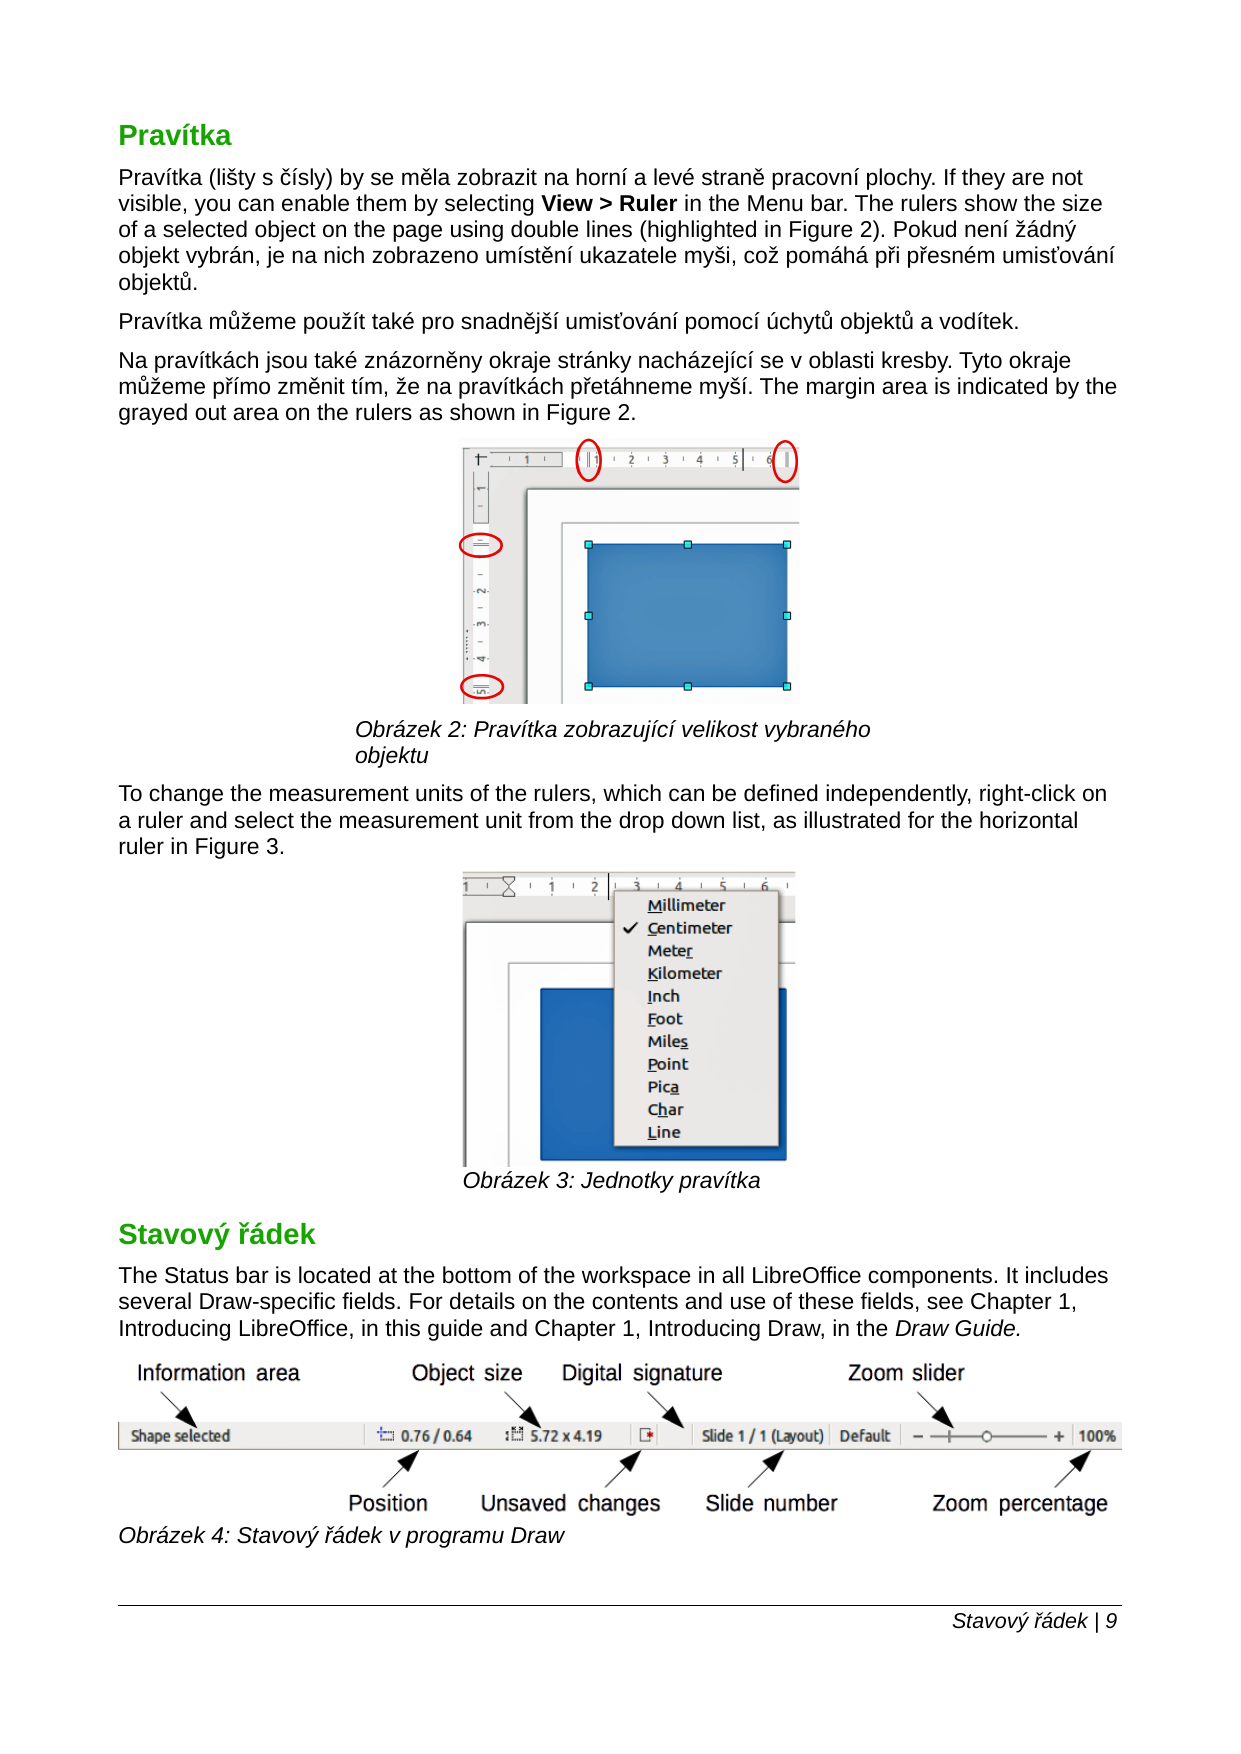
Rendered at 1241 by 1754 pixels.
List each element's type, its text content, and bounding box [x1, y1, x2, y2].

text The Status bar is located at the bottom of the workspace in all LibreOffice components. It includes several Draw-specific fields. For details on the contents and use of these fields, see Chapter 1, Introducing LibreOffice, in this guide and Chapter 1, Introducing Draw, in the Draw Guide. [118, 1262, 1122, 1341]
text Obrázek 4: Stavový řádek v programu Draw [118, 1522, 1122, 1548]
text Na pravítkách jsou také znázorněny okraje stránky nacházející se v oblasti kresby. Tyto okraje můžeme přímo změnit tím, že na pravítkách přetáhneme myší. The margin area is indicated by the grayed out area on the rulers as shown in Figure 2. [118, 347, 1122, 426]
subtitle Stavový řádek [118, 1217, 1122, 1250]
text To change the measurement units of the rulers, which can be defined independently, right-click on a ruler and select the measurement unit from the drop down list, as illustrated for the horizontal ruler in Figure 3. [118, 780, 1122, 859]
text Obrázek 3: Jednotky pravítka [462, 1167, 796, 1193]
picture [458, 438, 800, 704]
subtitle Pravítka [118, 118, 1122, 152]
text Pravítka můžeme použít také pro snadnější umisťování pomocí úchytů objektů a vodítek. [118, 308, 1122, 334]
picture [118, 1353, 1123, 1522]
picture [462, 871, 796, 1167]
text Pravítka (lišty s čísly) by se měla zobrazit na horní a levé straně pracovní plochy. If they are not visible, you can enable them by selecting View > Ruler in the Menu bar. The rulers show the size of a selected object on the page using double lines (highlighted in Figure 2). Pokud není žádný objekt vybrán, je na nich zobrazeno umístění ukazatele myši, což pomáhá při přesném umisťování objektů. [118, 163, 1122, 295]
text Obrázek 2: Pravítka zobrazující velikost vybraného objektu [355, 716, 903, 768]
